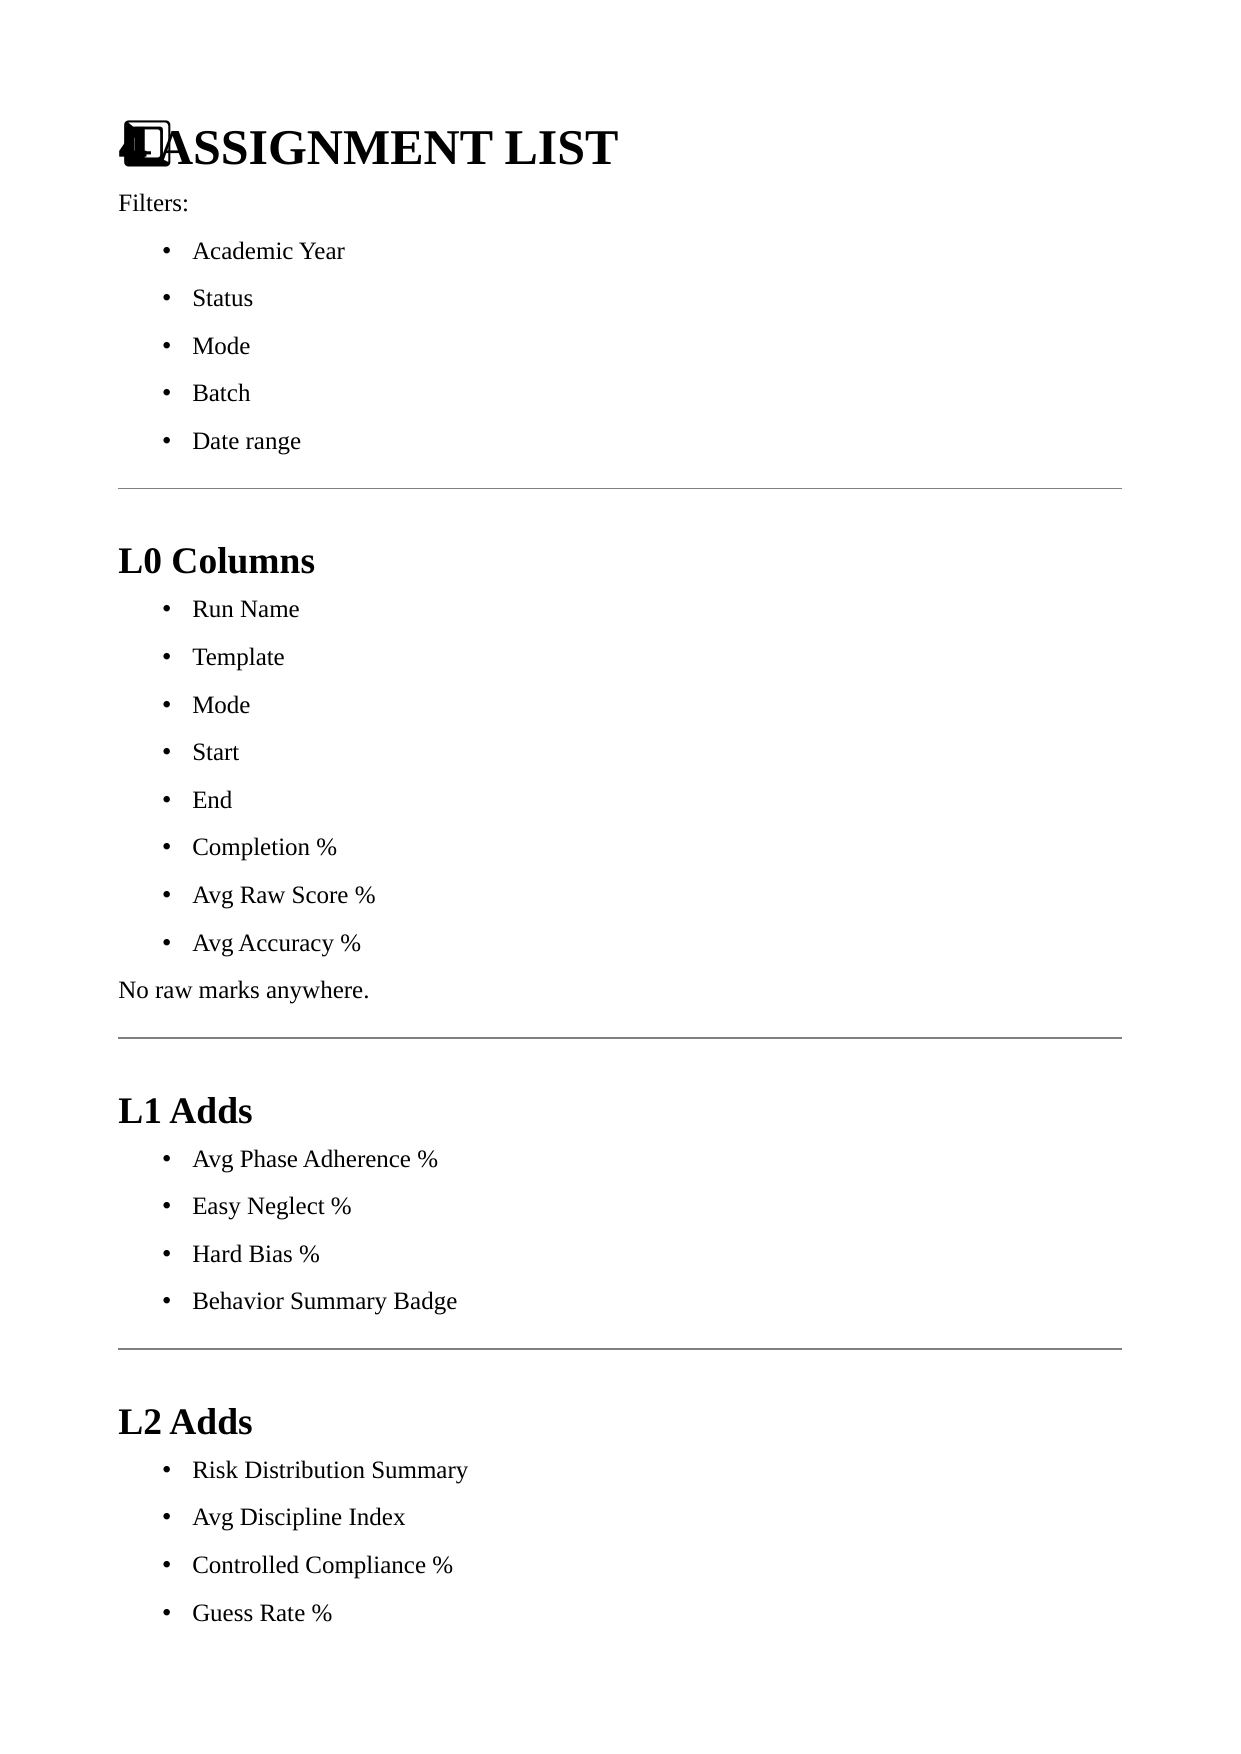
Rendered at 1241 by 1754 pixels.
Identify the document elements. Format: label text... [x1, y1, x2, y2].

list Hard Bias % [162, 1239, 1122, 1268]
list Guess Rate % [162, 1598, 1122, 1626]
list Academic Year [162, 236, 1122, 264]
list Avg Raw Score % [162, 880, 1122, 909]
list Behavior Summary Badge [162, 1286, 1122, 1315]
list Avg Discipline Index [162, 1502, 1122, 1531]
subtitle 4️⃣ ASSIGNMENT LIST [118, 118, 1122, 176]
list Avg Phase Adherence % [162, 1144, 1122, 1172]
list Easy Neglect % [162, 1191, 1122, 1220]
subtitle L1 Adds [118, 1088, 1122, 1131]
list Controlled Compliance % [162, 1550, 1122, 1579]
list Start [162, 737, 1122, 766]
list Date range [162, 426, 1122, 455]
list Mode [162, 331, 1122, 360]
list Template [162, 642, 1122, 671]
subtitle L2 Adds [118, 1399, 1122, 1442]
text No raw marks anywhere. [118, 975, 1122, 1004]
list Mode [162, 690, 1122, 718]
list End [162, 785, 1122, 814]
list Status [162, 283, 1122, 312]
list Batch [162, 378, 1122, 407]
subtitle L0 Columns [118, 539, 1122, 582]
list Avg Accuracy % [162, 928, 1122, 956]
text Filters: [118, 188, 1122, 217]
list Completion % [162, 832, 1122, 861]
list Run Name [162, 594, 1122, 623]
list Risk Distribution Summary [162, 1455, 1122, 1483]
